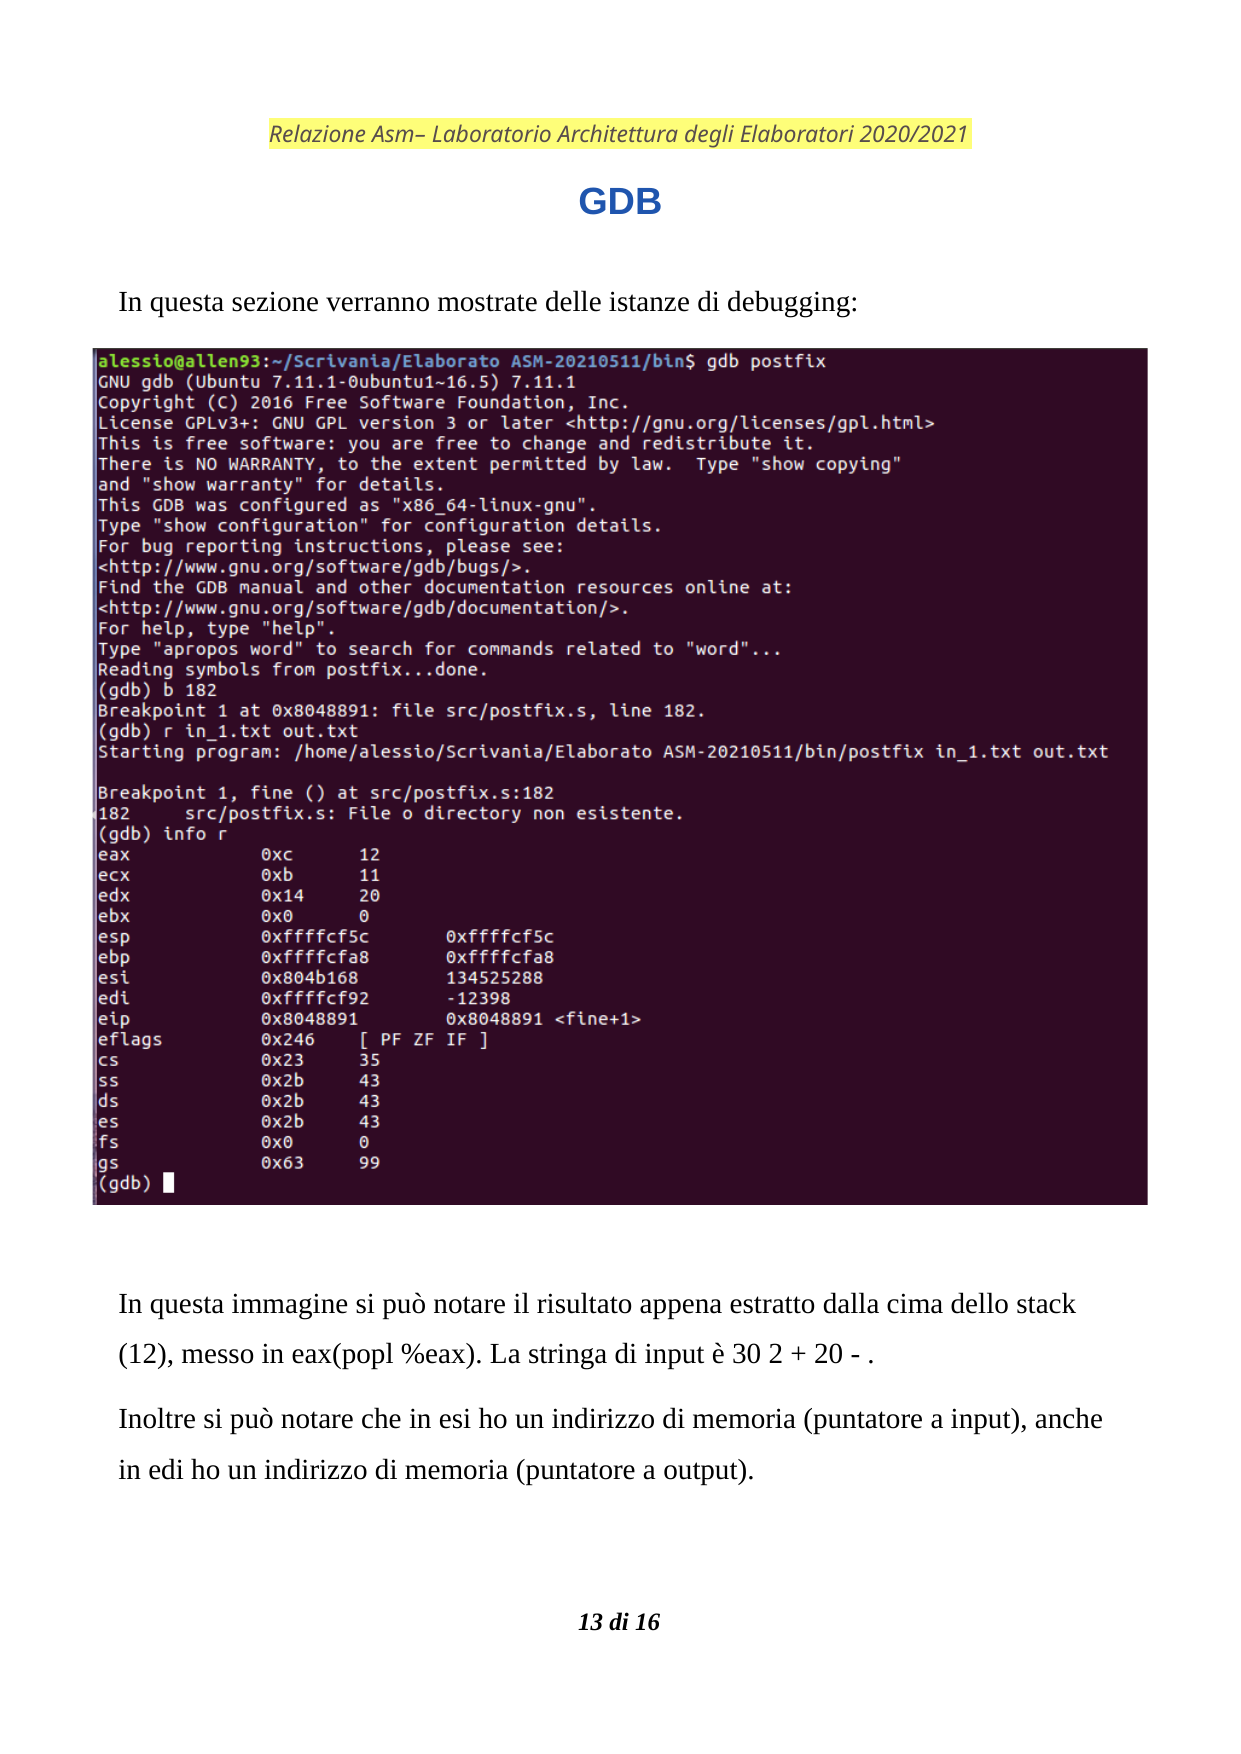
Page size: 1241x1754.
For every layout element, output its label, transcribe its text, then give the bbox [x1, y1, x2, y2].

text In questa sezione verranno mostrate delle istanze di debugging: [118, 284, 1122, 318]
subtitle GDB [118, 179, 1122, 222]
picture [92, 348, 1148, 1205]
text Inoltre si può notare che in esi ho un indirizzo di memoria (puntatore a input), anche in edi ho un indirizzo di memoria (puntatore a output). [118, 1401, 1122, 1485]
text In questa immagine si può notare il risultato appena estratto dalla cima dello stack (12), messo in eax(popl %eax). La stringa di input è 30 2 + 20 - . [118, 1286, 1122, 1370]
